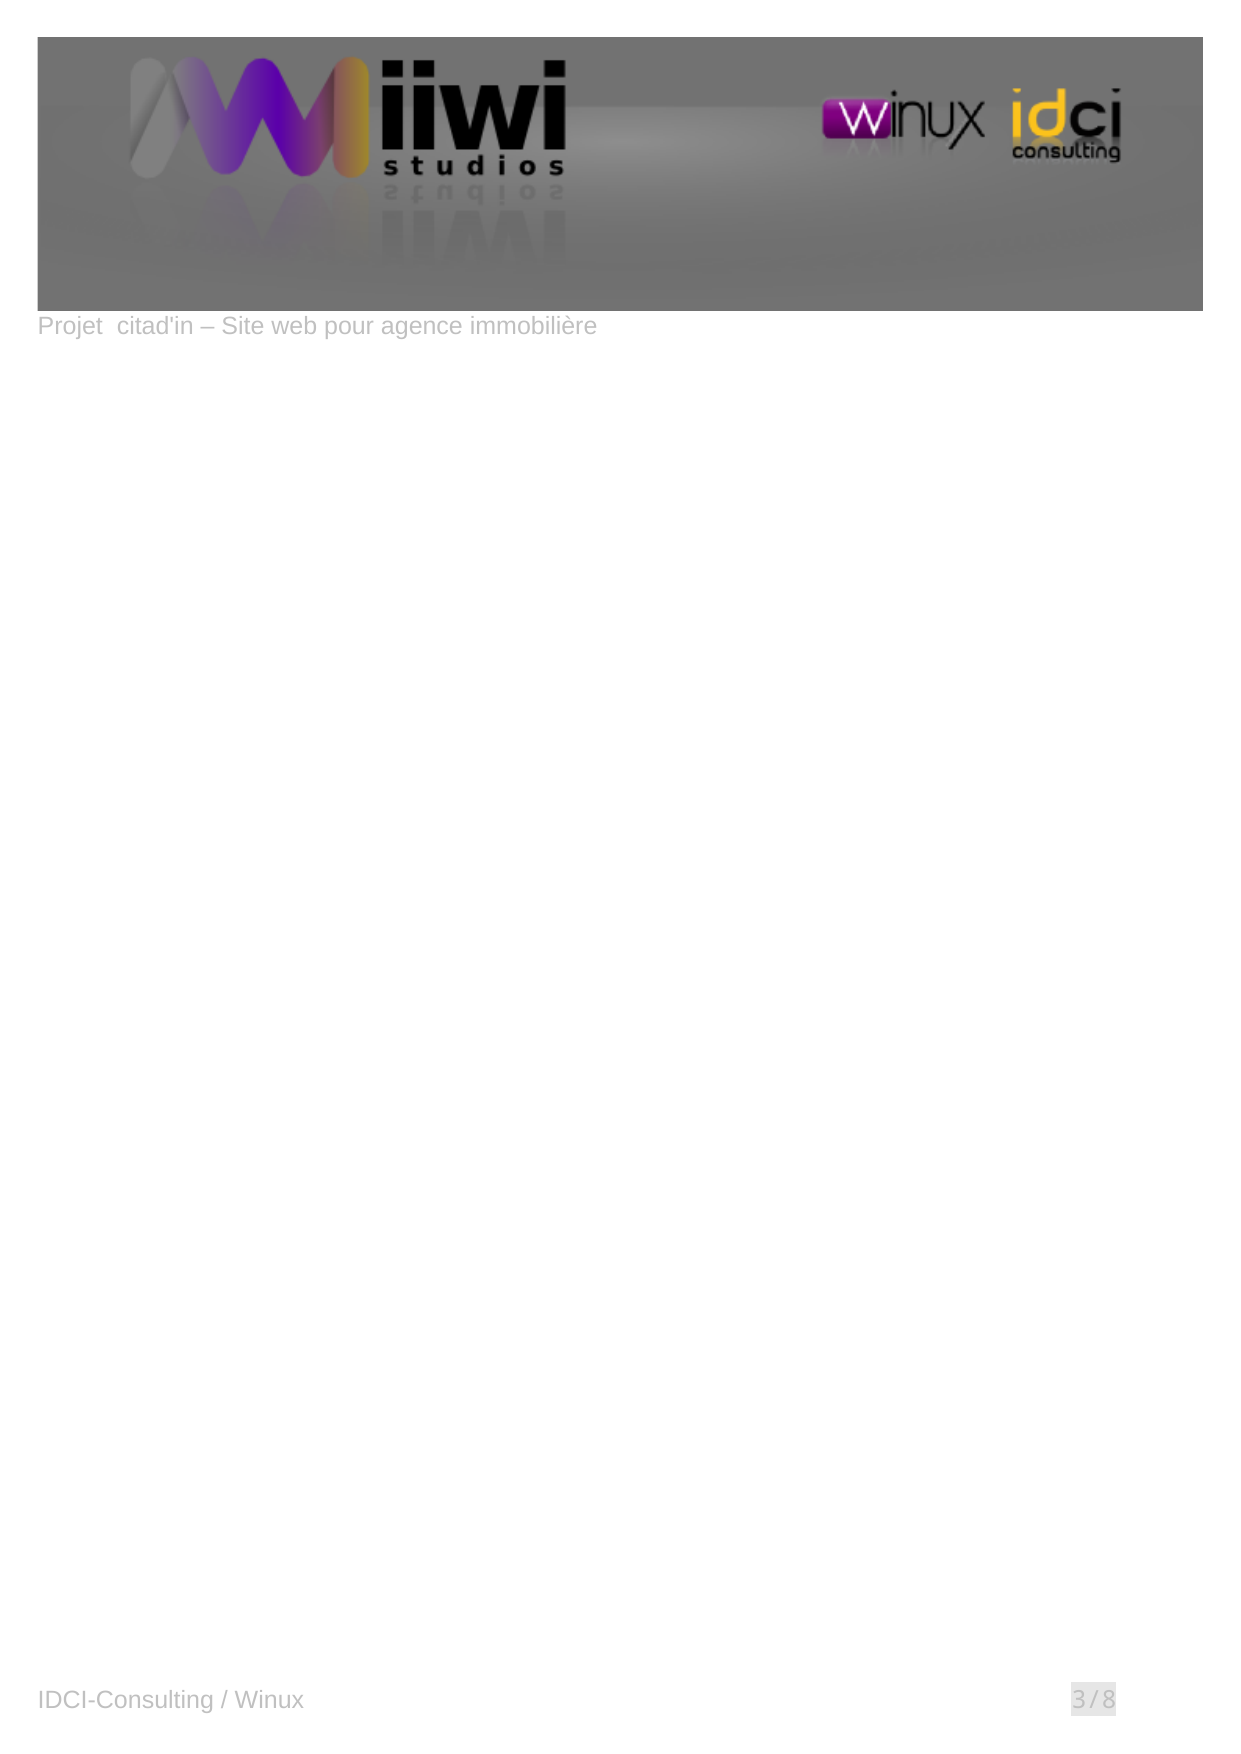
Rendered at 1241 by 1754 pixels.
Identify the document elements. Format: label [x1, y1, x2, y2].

picture [37, 37, 1203, 311]
